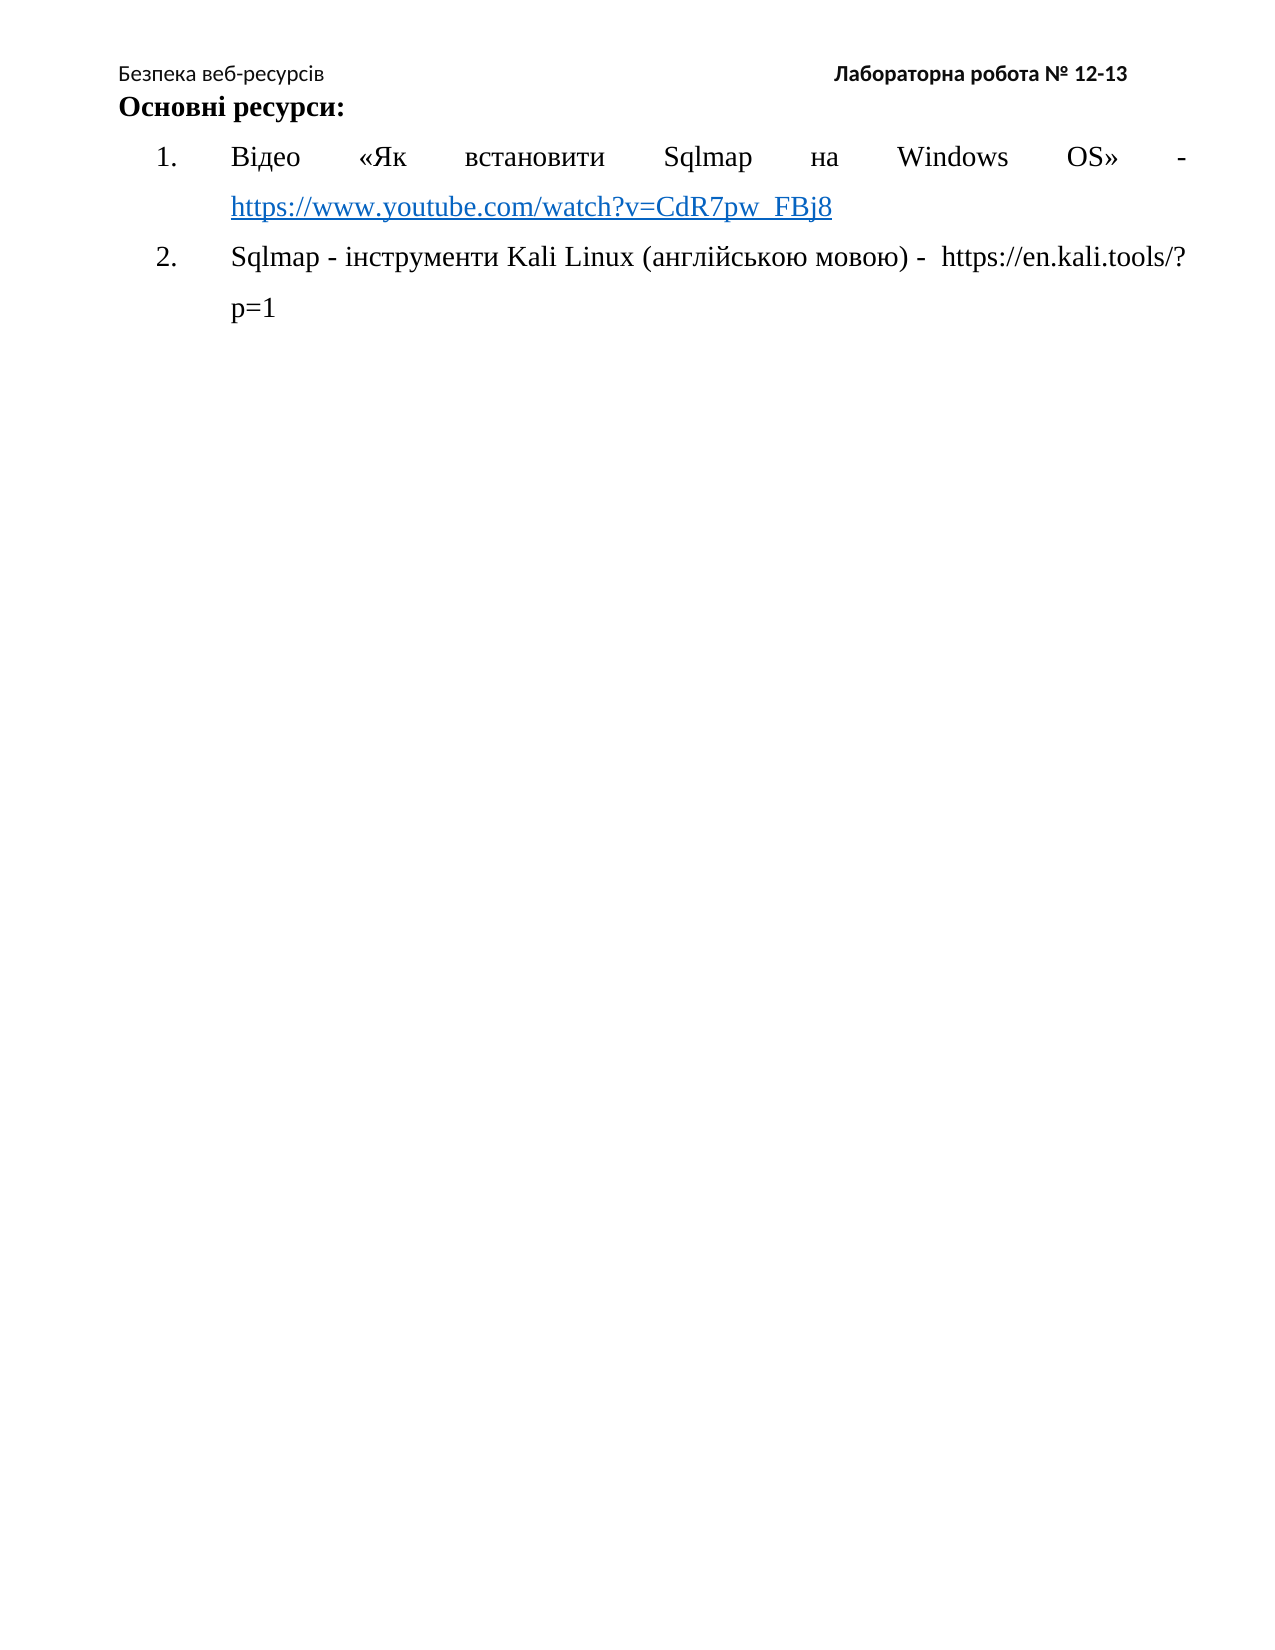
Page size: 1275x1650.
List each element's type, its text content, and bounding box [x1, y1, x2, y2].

list Відео «Як встановити Sqlmap на Windows OS» - https://www.youtube.com/watch?v=CdR7pw_FBj8 [156, 139, 1186, 223]
list Sqlmap - інструменти Kali Linux (англійською мовою) - https://en.kali.tools/?p=1 [156, 239, 1186, 323]
text Основні ресурси: [118, 89, 1186, 122]
